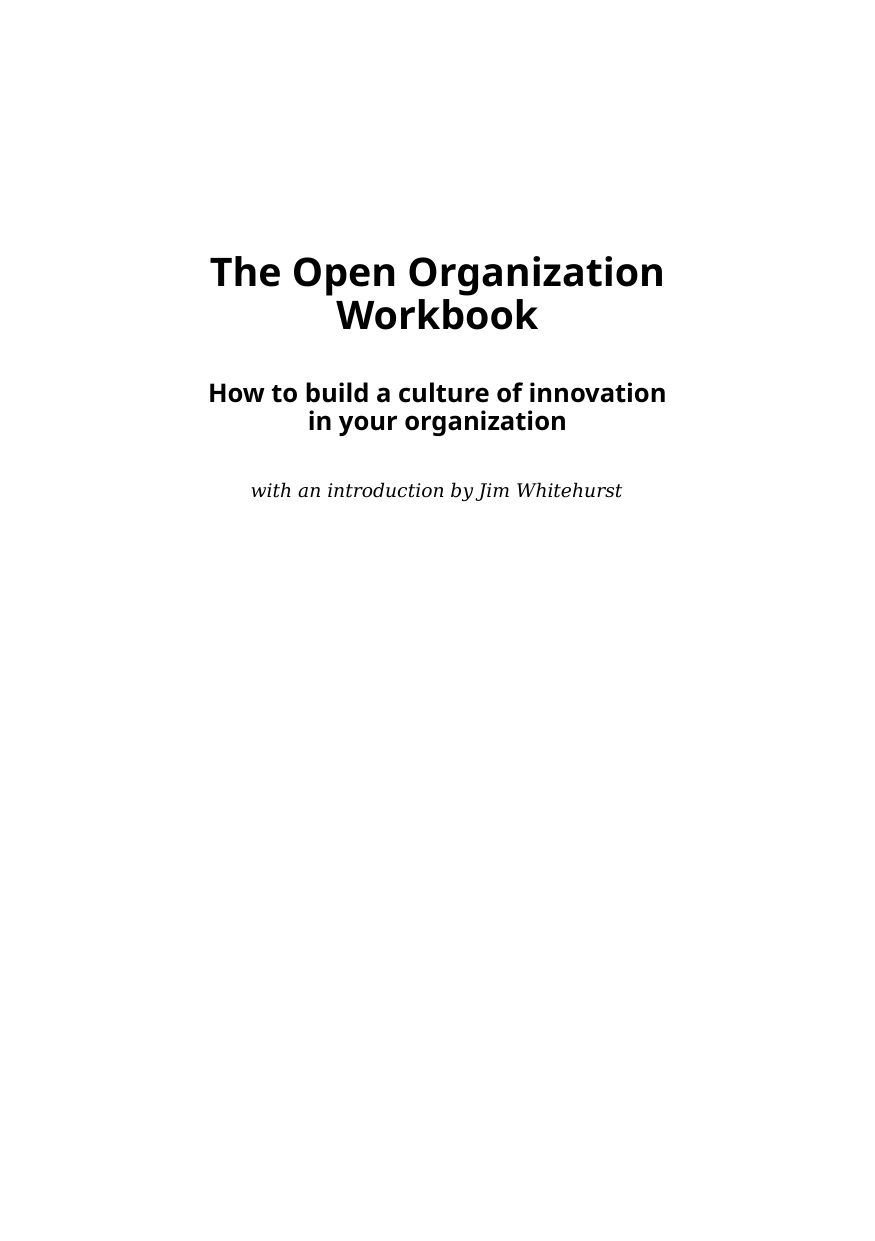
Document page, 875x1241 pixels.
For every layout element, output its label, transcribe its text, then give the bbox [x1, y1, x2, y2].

text with an introduction by Jim Whitehurst [127, 480, 747, 502]
subtitle How to build a culture of innovation in your organization [127, 379, 747, 438]
subtitle The Open Organization Workbook [127, 250, 747, 341]
